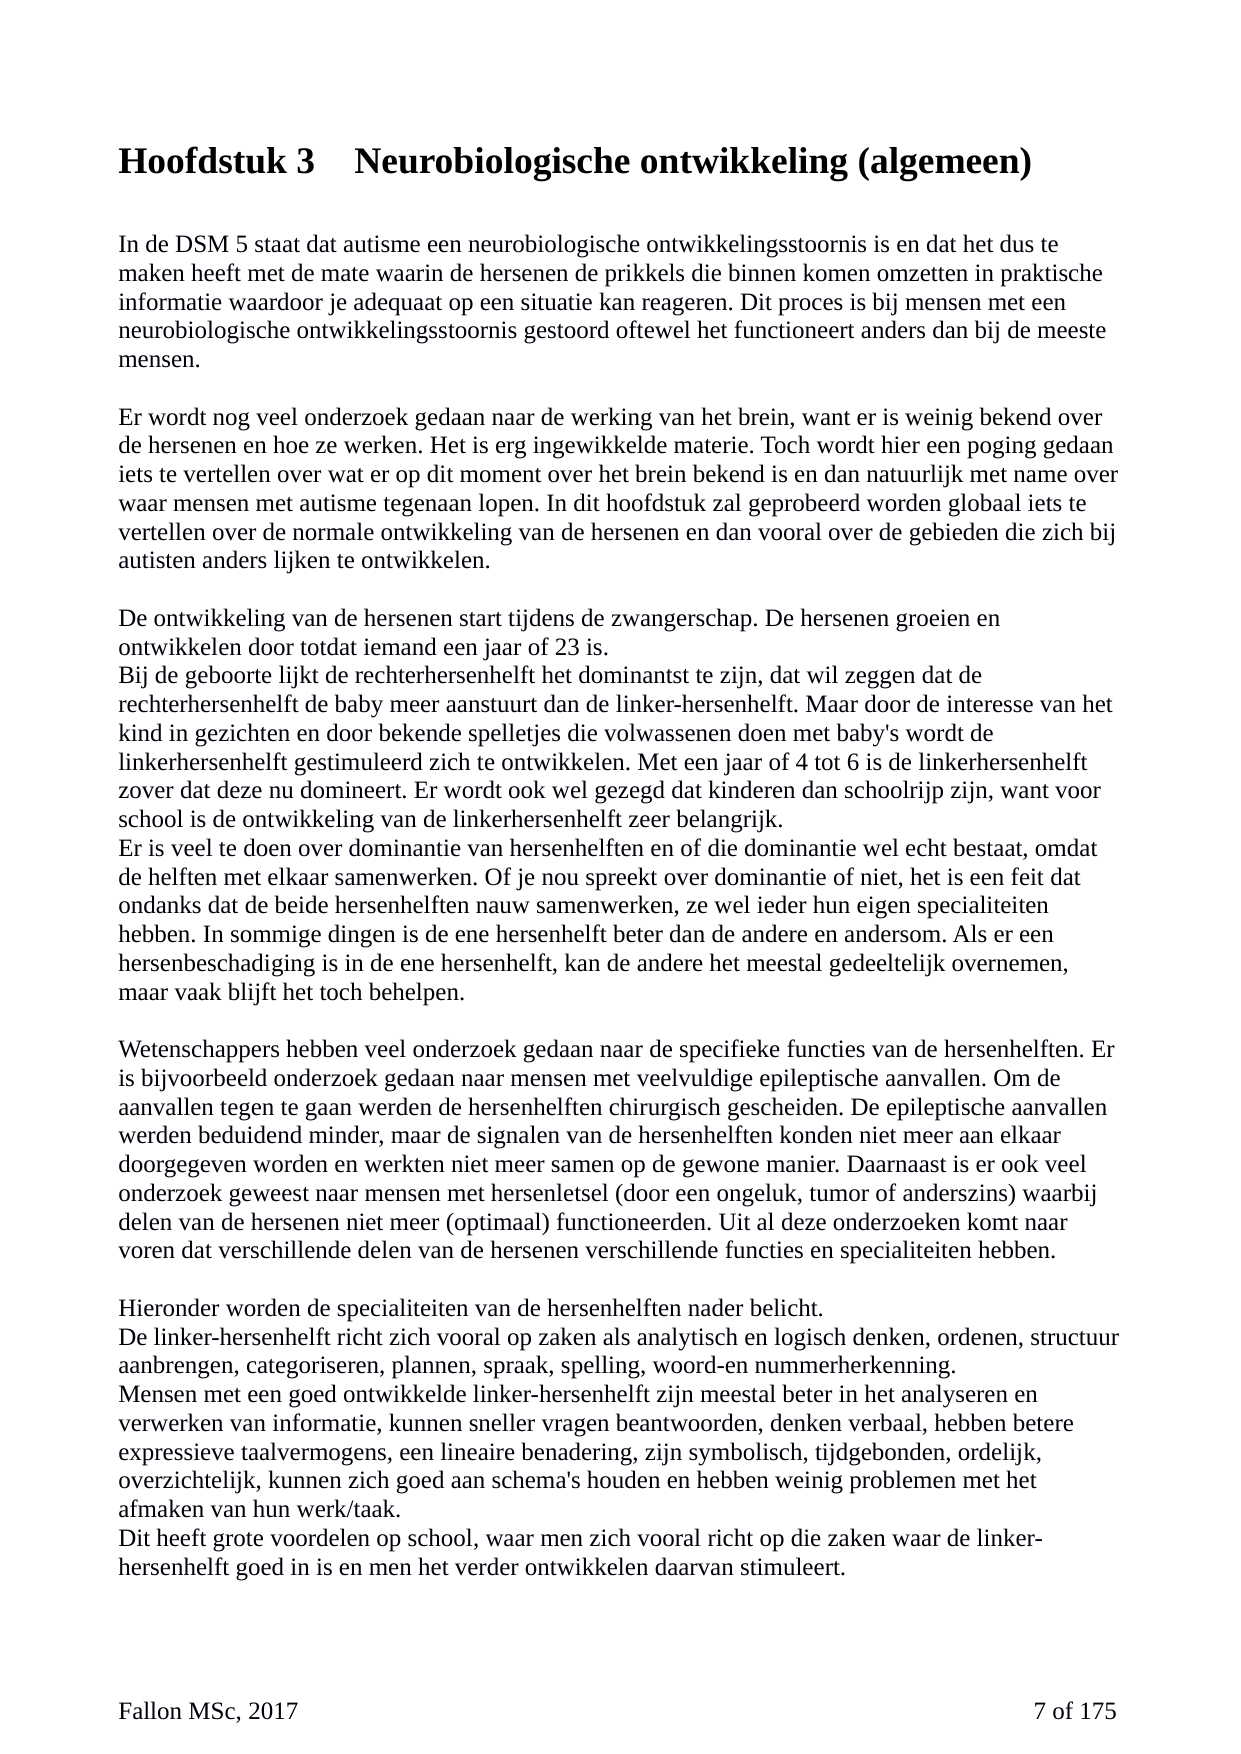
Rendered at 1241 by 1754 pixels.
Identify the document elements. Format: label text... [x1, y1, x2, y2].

text Bij de geboorte lijkt de rechterhersenhelft het dominantst te zijn, dat wil zeggen dat de rechterhersenhelft de baby meer aanstuurt dan de linker-hersenhelft. Maar door de interesse van het kind in gezichten en door bekende spelletjes die volwassenen doen met baby's wordt de linkerhersenhelft gestimuleerd zich te ontwikkelen. Met een jaar of 4 tot 6 is de linkerhersenhelft zover dat deze nu domineert. Er wordt ook wel gezegd dat kinderen dan schoolrijp zijn, want voor school is de ontwikkeling van de linkerhersenhelft zeer belangrijk. [118, 660, 1122, 833]
text Hieronder worden de specialiteiten van de hersenhelften nader belicht. [118, 1293, 1122, 1322]
text Mensen met een goed ontwikkelde linker-hersenhelft zijn meestal beter in het analyseren en verwerken van informatie, kunnen sneller vragen beantwoorden, denken verbaal, hebben betere expressieve taalvermogens, een lineaire benadering, zijn symbolisch, tijdgebonden, ordelijk, overzichtelijk, kunnen zich goed aan schema's houden en hebben weinig problemen met het afmaken van hun werk/taak. [118, 1379, 1122, 1523]
text In de DSM 5 staat dat autisme een neurobiologische ontwikkelingsstoornis is en dat het dus te maken heeft met de mate waarin de hersenen de prikkels die binnen komen omzetten in praktische informatie waardoor je adequaat op een situatie kan reageren. Dit proces is bij mensen met een neurobiologische ontwikkelingsstoornis gestoord oftewel het functioneert anders dan bij de meeste mensen. [118, 229, 1122, 373]
text De linker-hersenhelft richt zich vooral op zaken als analytisch en logisch denken, ordenen, structuur aanbrengen, categoriseren, plannen, spraak, spelling, woord-en nummerherkenning. [118, 1322, 1122, 1379]
text Wetenschappers hebben veel onderzoek gedaan naar de specifieke functies van de hersenhelften. Er is bijvoorbeeld onderzoek gedaan naar mensen met veelvuldige epileptische aanvallen. Om de aanvallen tegen te gaan werden de hersenhelften chirurgisch gescheiden. De epileptische aanvallen werden beduidend minder, maar de signalen van de hersenhelften konden niet meer aan elkaar doorgegeven worden en werkten niet meer samen op de gewone manier. Daarnaast is er ook veel onderzoek geweest naar mensen met hersenletsel (door een ongeluk, tumor of anderszins) waarbij delen van de hersenen niet meer (optimaal) functioneerden. Uit al deze onderzoeken komt naar voren dat verschillende delen van de hersenen verschillende functies en specialiteiten hebben. [118, 1034, 1122, 1264]
text Er wordt nog veel onderzoek gedaan naar de werking van het brein, want er is weinig bekend over de hersenen en hoe ze werken. Het is erg ingewikkelde materie. Toch wordt hier een poging gedaan iets te vertellen over wat er op dit moment over het brein bekend is en dan natuurlijk met name over waar mensen met autisme tegenaan lopen. In dit hoofdstuk zal geprobeerd worden globaal iets te vertellen over de normale ontwikkeling van de hersenen en dan vooral over de gebieden die zich bij autisten anders lijken te ontwikkelen. [118, 402, 1122, 574]
text Dit heeft grote voordelen op school, waar men zich vooral richt op die zaken waar de linker-hersenhelft goed in is en men het verder ontwikkelen daarvan stimuleert. [118, 1523, 1122, 1580]
text De ontwikkeling van de hersenen start tijdens de zwangerschap. De hersenen groeien en ontwikkelen door totdat iemand een jaar of 23 is. [118, 603, 1122, 660]
text Er is veel te doen over dominantie van hersenhelften en of die dominantie wel echt bestaat, omdat de helften met elkaar samenwerken. Of je nou spreekt over dominantie of niet, het is een feit dat ondanks dat de beide hersenhelften nauw samenwerken, ze wel ieder hun eigen specialiteiten hebben. In sommige dingen is de ene hersenhelft beter dan de andere en andersom. Als er een hersenbeschadiging is in de ene hersenhelft, kan de andere het meestal gedeeltelijk overnemen, maar vaak blijft het toch behelpen. [118, 833, 1122, 1005]
subtitle Hoofdstuk 3 Neurobiologische ontwikkeling (algemeen) [118, 139, 1122, 182]
